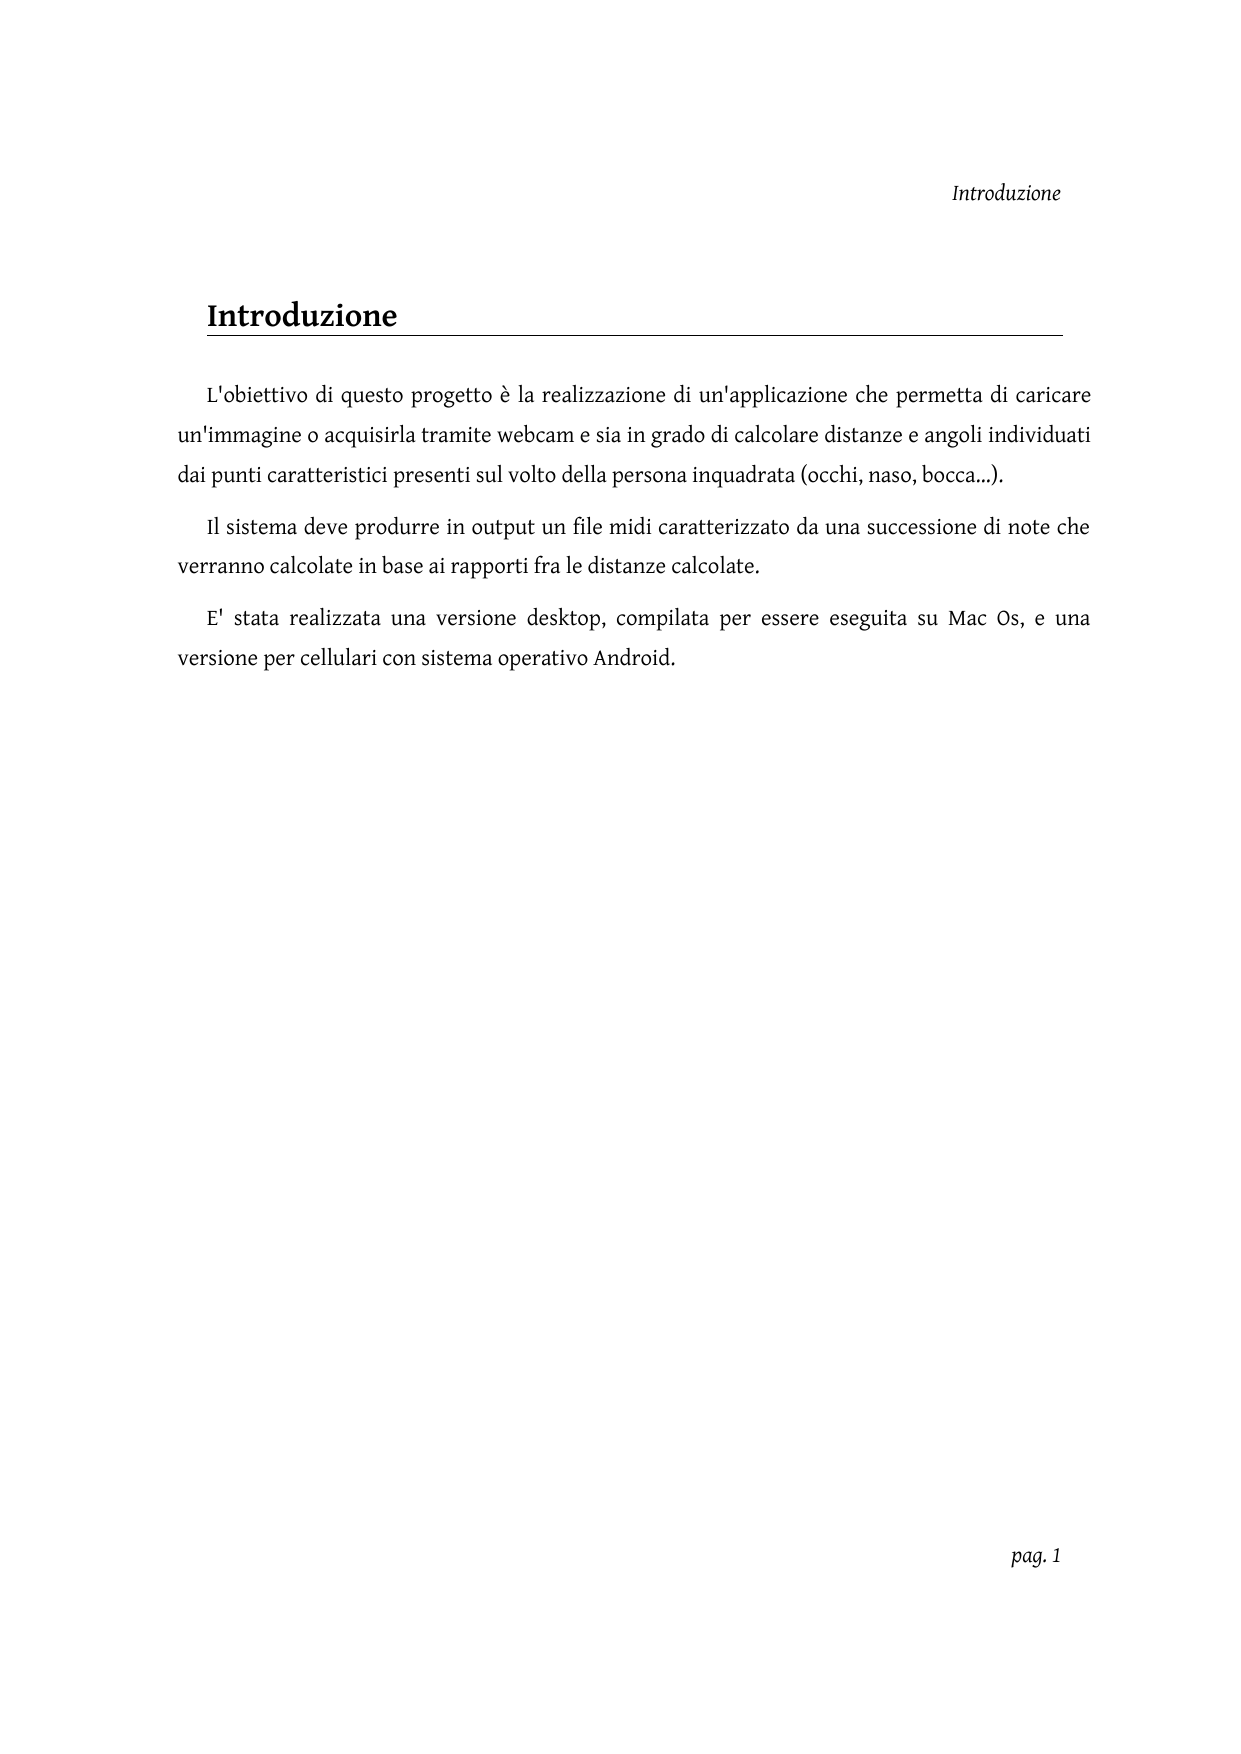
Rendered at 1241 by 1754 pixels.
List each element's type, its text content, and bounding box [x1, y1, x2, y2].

text E' stata realizzata una versione desktop, compilata per essere eseguita su Mac Os, e una versione per cellulari con sistema operativo Android. [177, 605, 1093, 672]
text L'obiettivo di questo progetto è la realizzazione di un'applicazione che permetta di caricare un'immagine o acquisirla tramite webcam e sia in grado di calcolare distanze e angoli individuati dai punti caratteristici presenti sul volto della persona inquadrata (occhi, naso, bocca…). [177, 383, 1093, 489]
subtitle Introduzione [207, 297, 1063, 335]
text Il sistema deve produrre in output un file midi caratterizzato da una successione di note che verranno calcolate in base ai rapporti fra le distanze calcolate. [177, 514, 1093, 580]
